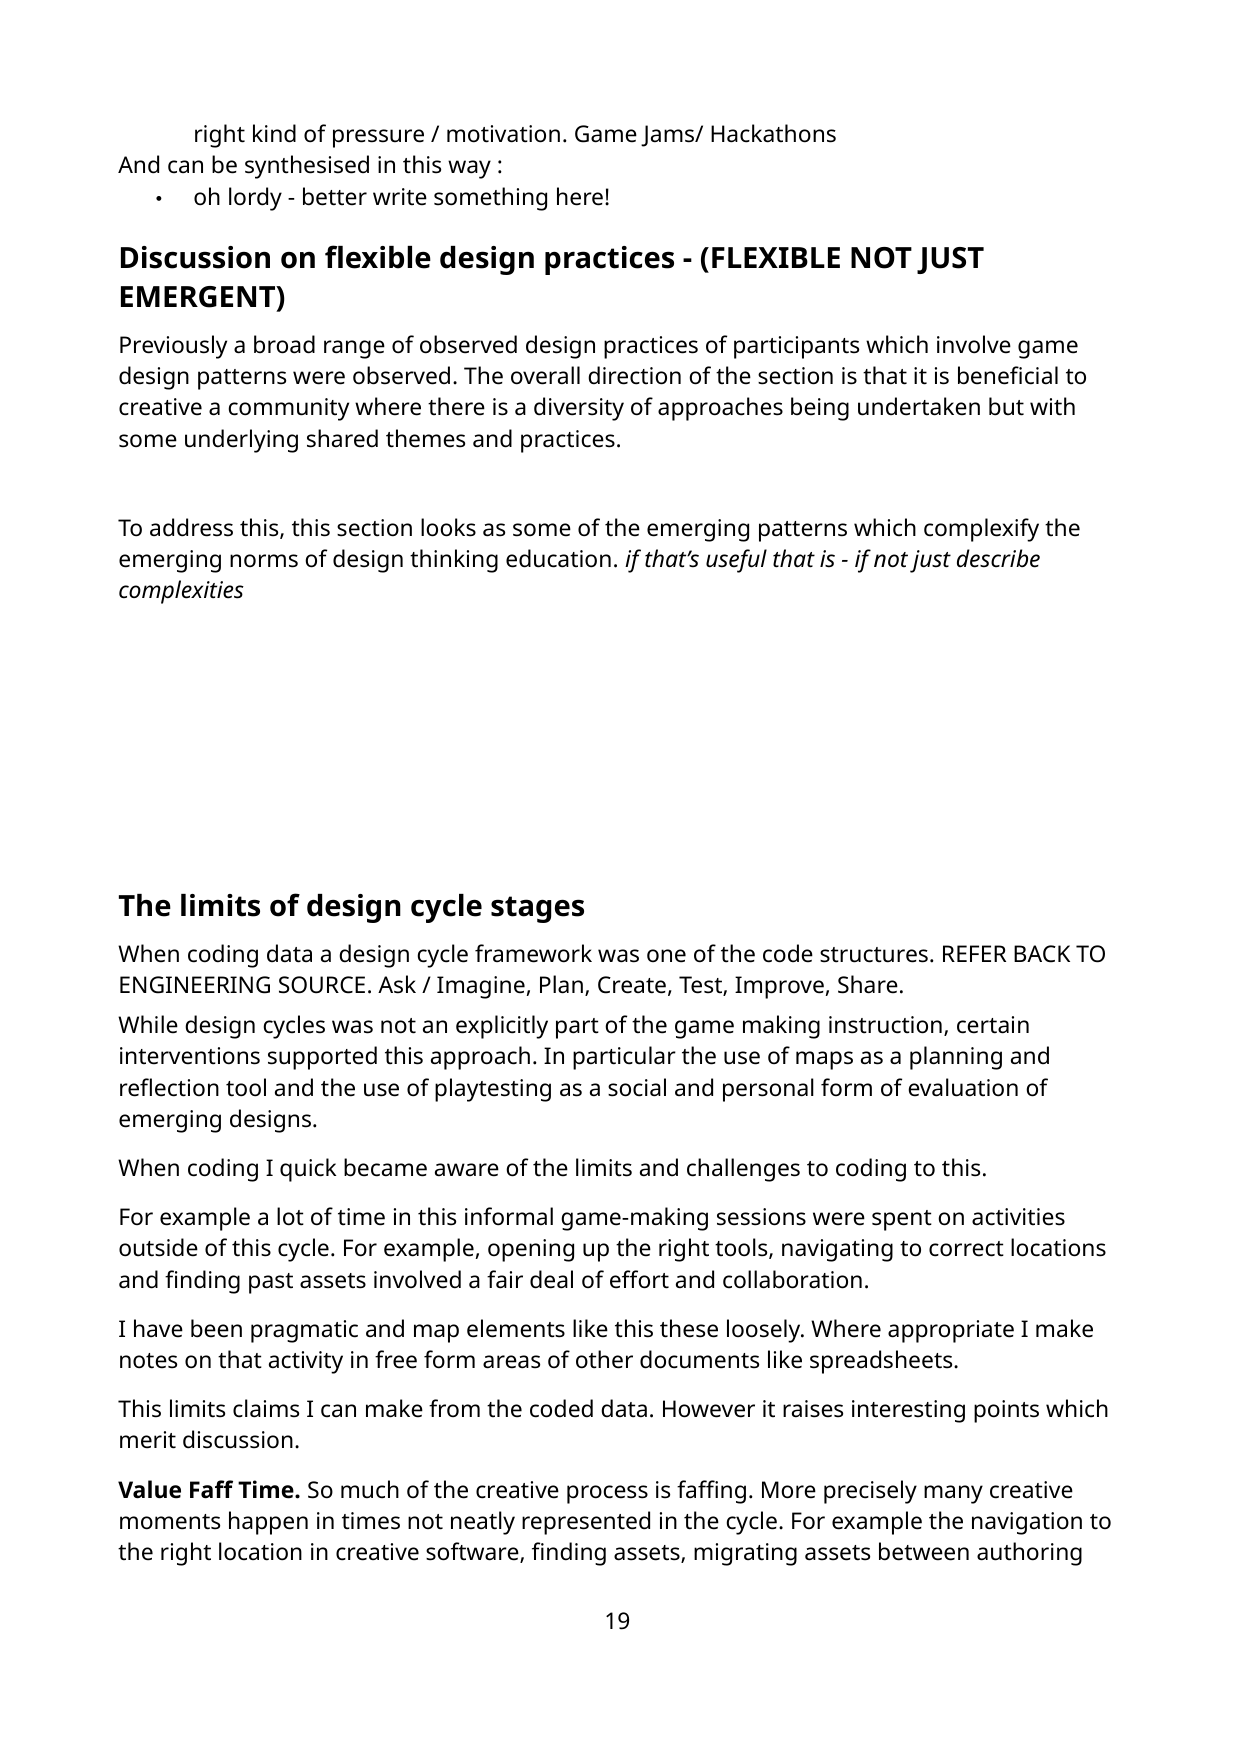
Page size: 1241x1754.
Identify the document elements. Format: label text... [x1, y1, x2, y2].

text This limits claims I can make from the coded data. However it raises interesting points which merit discussion. [118, 1393, 1122, 1456]
text While design cycles was not an explicitly part of the game making instruction, certain interventions supported this approach. In particular the use of maps as a planning and reflection tool and the use of playtesting as a social and personal form of evaluation of emerging designs. [118, 1009, 1122, 1134]
list oh lordy - better write something here! [156, 181, 1122, 212]
text Value Faff Time. So much of the creative process is faffing. More precisely many creative moments happen in times not neatly represented in the cycle. For example the navigation to the right location in creative software, finding assets, migrating assets between authoring [118, 1474, 1122, 1567]
list right kind of pressure / motivation. Game Jams/ Hackathons [156, 118, 1122, 149]
text When coding data a design cycle framework was one of the code structures. REFER BACK TO ENGINEERING SOURCE. Ask / Imagine, Plan, Create, Test, Improve, Share. [118, 938, 1122, 1000]
text When coding I quick became aware of the limits and challenges to coding to this. [118, 1152, 1122, 1183]
subtitle Discussion on flexible design practices - (FLEXIBLE NOT JUST EMERGENT) [118, 237, 1122, 316]
text Previously a broad range of observed design practices of participants which involve game design patterns were observed. The overall direction of the section is that it is beneficial to creative a community where there is a diversity of approaches being undertaken but with some underlying shared themes and practices. [118, 329, 1122, 454]
text For example a lot of time in this informal game-making sessions were spent on activities outside of this cycle. For example, opening up the right tools, navigating to correct locations and finding past assets involved a fair deal of effort and collaboration. [118, 1201, 1122, 1295]
subtitle The limits of design cycle stages [118, 885, 1122, 925]
text And can be synthesised in this way : [118, 149, 1122, 181]
text To address this, this section looks as some of the emerging patterns which complexify the emerging norms of design thinking education. if that’s useful that is - if not just describe complexities [118, 512, 1122, 606]
text I have been pragmatic and map elements like this these loosely. Where appropriate I make notes on that activity in free form areas of other documents like spreadsheets. [118, 1313, 1122, 1375]
